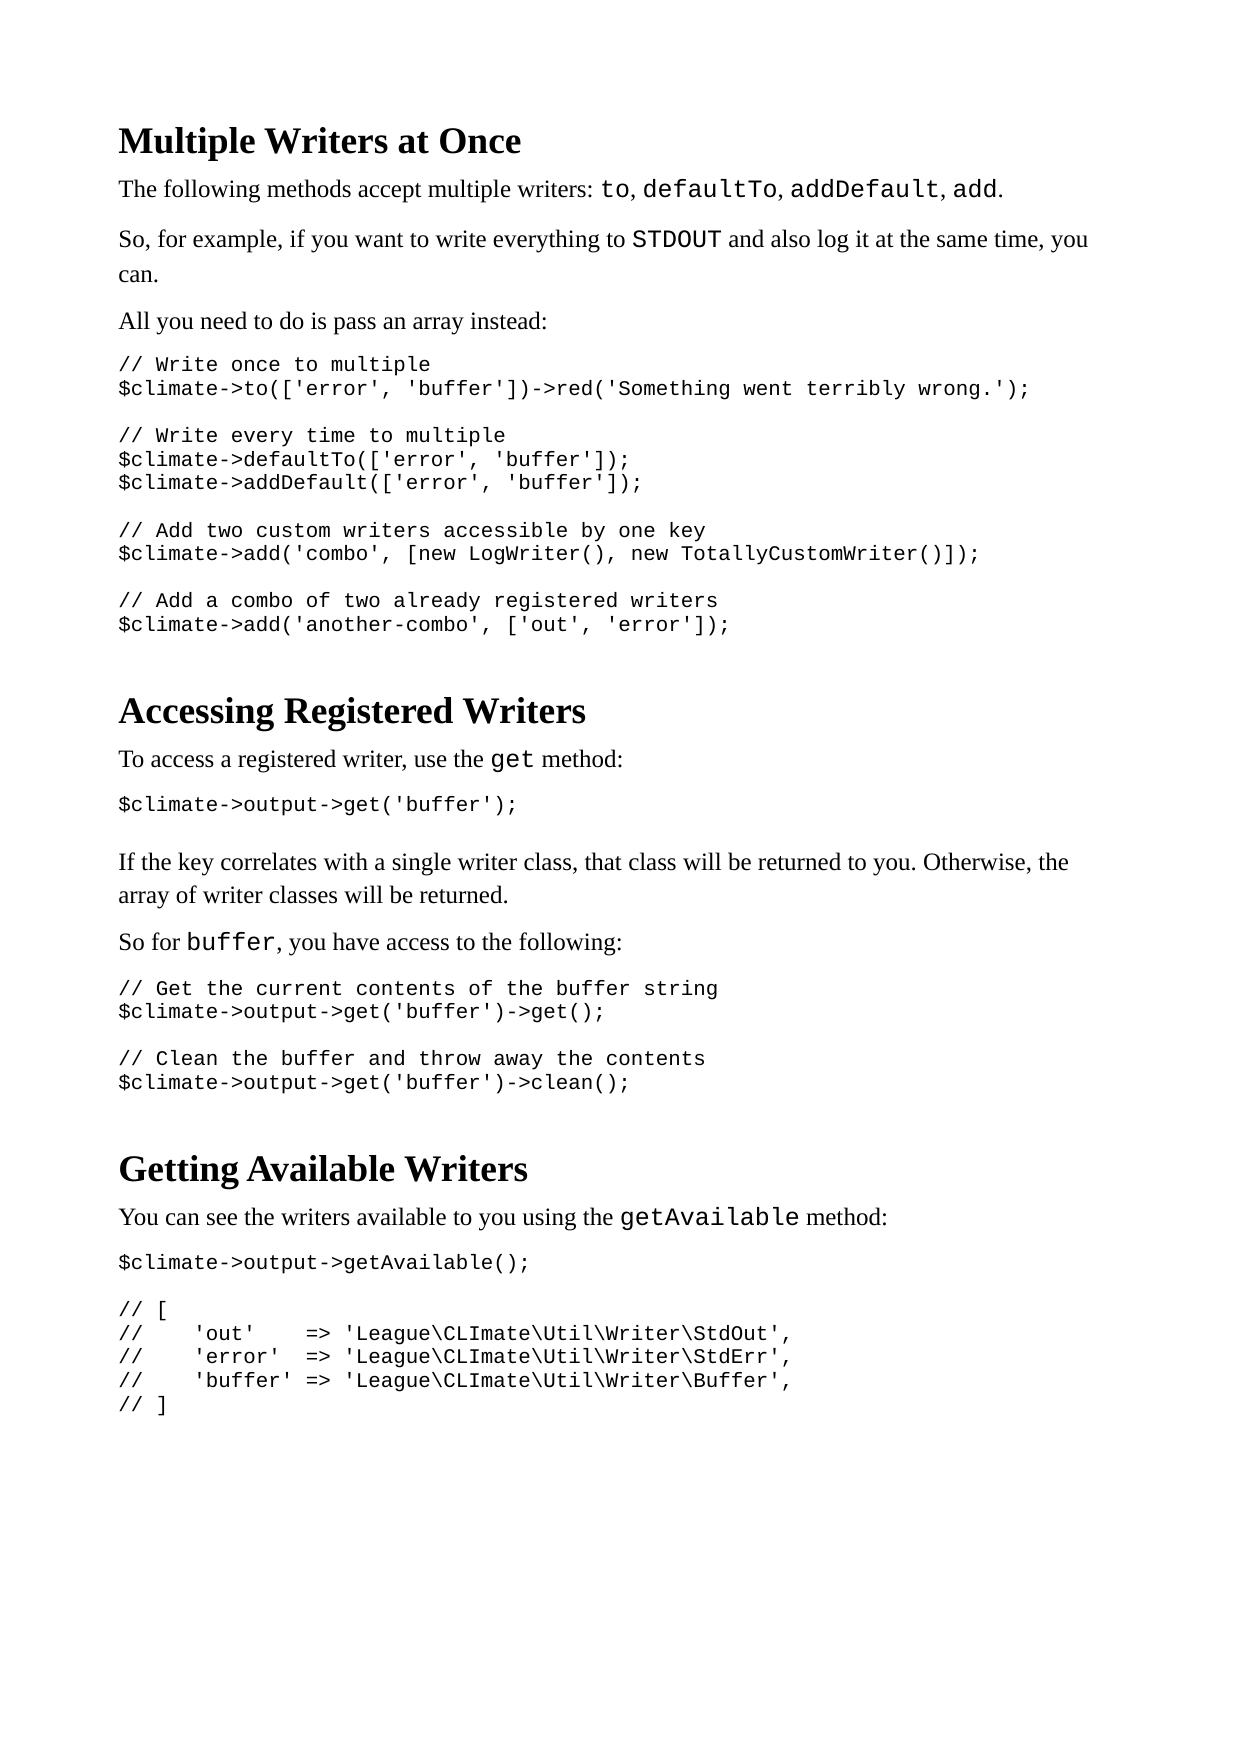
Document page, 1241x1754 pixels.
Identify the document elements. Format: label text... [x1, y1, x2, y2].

text If the key correlates with a single writer class, that class will be returned to you. Otherwise, the array of writer classes will be returned. [118, 847, 1122, 909]
text // Clean the buffer and throw away the contents [118, 1048, 1122, 1072]
text $climate->output->getAvailable(); [118, 1252, 1122, 1275]
subtitle Multiple Writers at Once [118, 118, 1122, 161]
text So, for example, if you want to write everything to STDOUT and also log it at the same time, you can. [118, 224, 1122, 288]
text // Write every time to multiple [118, 425, 1122, 449]
text So for buffer, you have access to the following: [118, 927, 1122, 958]
text The following methods accept multiple writers: to, defaultTo, addDefault, add. [118, 174, 1122, 204]
text You can see the writers available to you using the getAvailable method: [118, 1202, 1122, 1232]
subtitle Accessing Registered Writers [118, 688, 1122, 731]
text // Write once to multiple [118, 354, 1122, 378]
text $climate->output->get('buffer'); [118, 794, 1122, 817]
text $climate->add('combo', [new LogWriter(), new TotallyCustomWriter()]); [118, 543, 1122, 567]
text // Get the current contents of the buffer string [118, 977, 1122, 1001]
text // [ [118, 1299, 1122, 1323]
text $climate->addDefault(['error', 'buffer']); [118, 472, 1122, 496]
text // 'out' => 'League\CLImate\Util\Writer\StdOut', [118, 1323, 1122, 1346]
text $climate->to(['error', 'buffer'])->red('Something went terribly wrong.'); [118, 378, 1122, 401]
text All you need to do is pass an array instead: [118, 306, 1122, 335]
text // Add a combo of two already registered writers [118, 591, 1122, 614]
text // Add two custom writers accessible by one key [118, 519, 1122, 543]
text To access a registered writer, use the get method: [118, 744, 1122, 774]
text // 'error' => 'League\CLImate\Util\Writer\StdErr', [118, 1346, 1122, 1370]
subtitle Getting Available Writers [118, 1146, 1122, 1189]
text $climate->defaultTo(['error', 'buffer']); [118, 449, 1122, 472]
text $climate->add('another-combo', ['out', 'error']); [118, 614, 1122, 638]
text // ] [118, 1393, 1122, 1417]
text // 'buffer' => 'League\CLImate\Util\Writer\Buffer', [118, 1370, 1122, 1393]
text $climate->output->get('buffer')->get(); [118, 1001, 1122, 1025]
text $climate->output->get('buffer')->clean(); [118, 1072, 1122, 1096]
